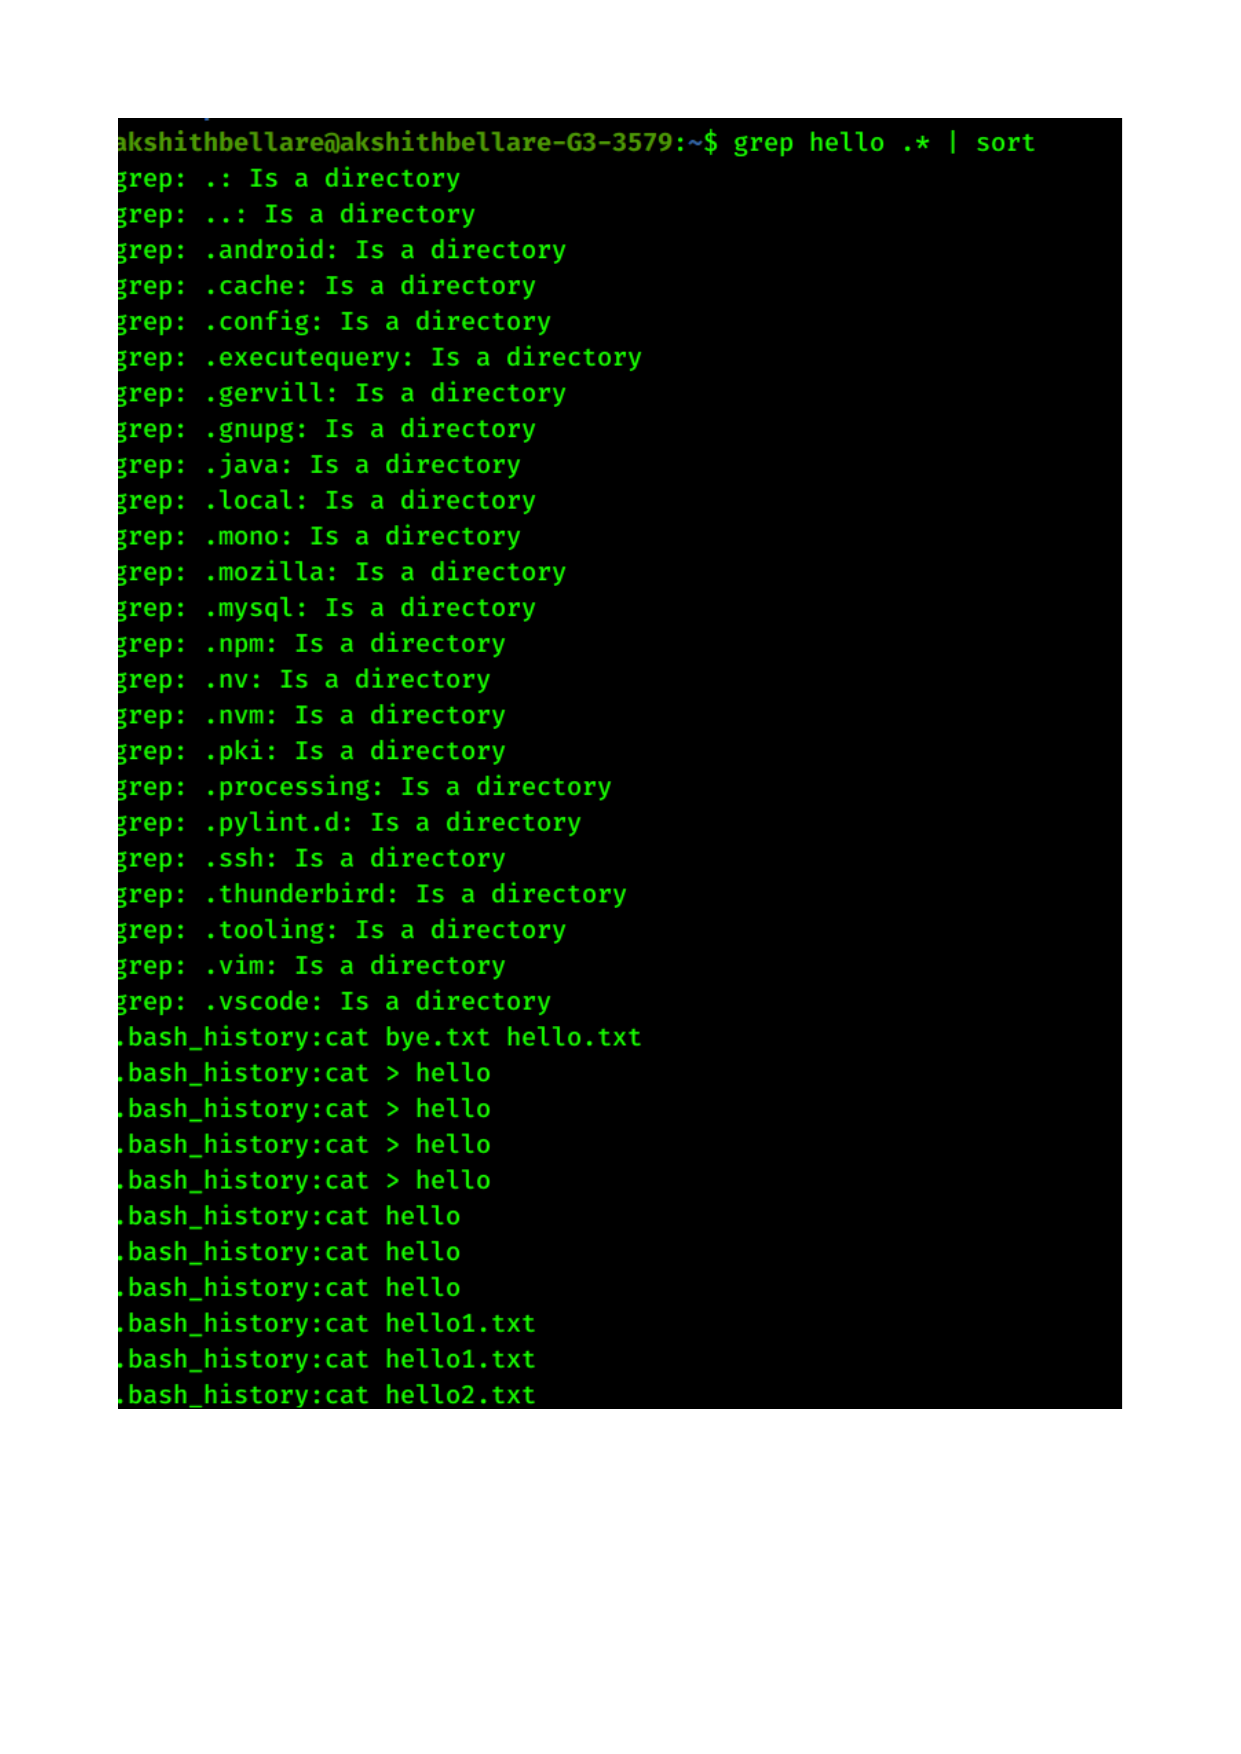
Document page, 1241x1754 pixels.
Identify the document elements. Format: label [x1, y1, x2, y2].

picture [118, 118, 1123, 1409]
